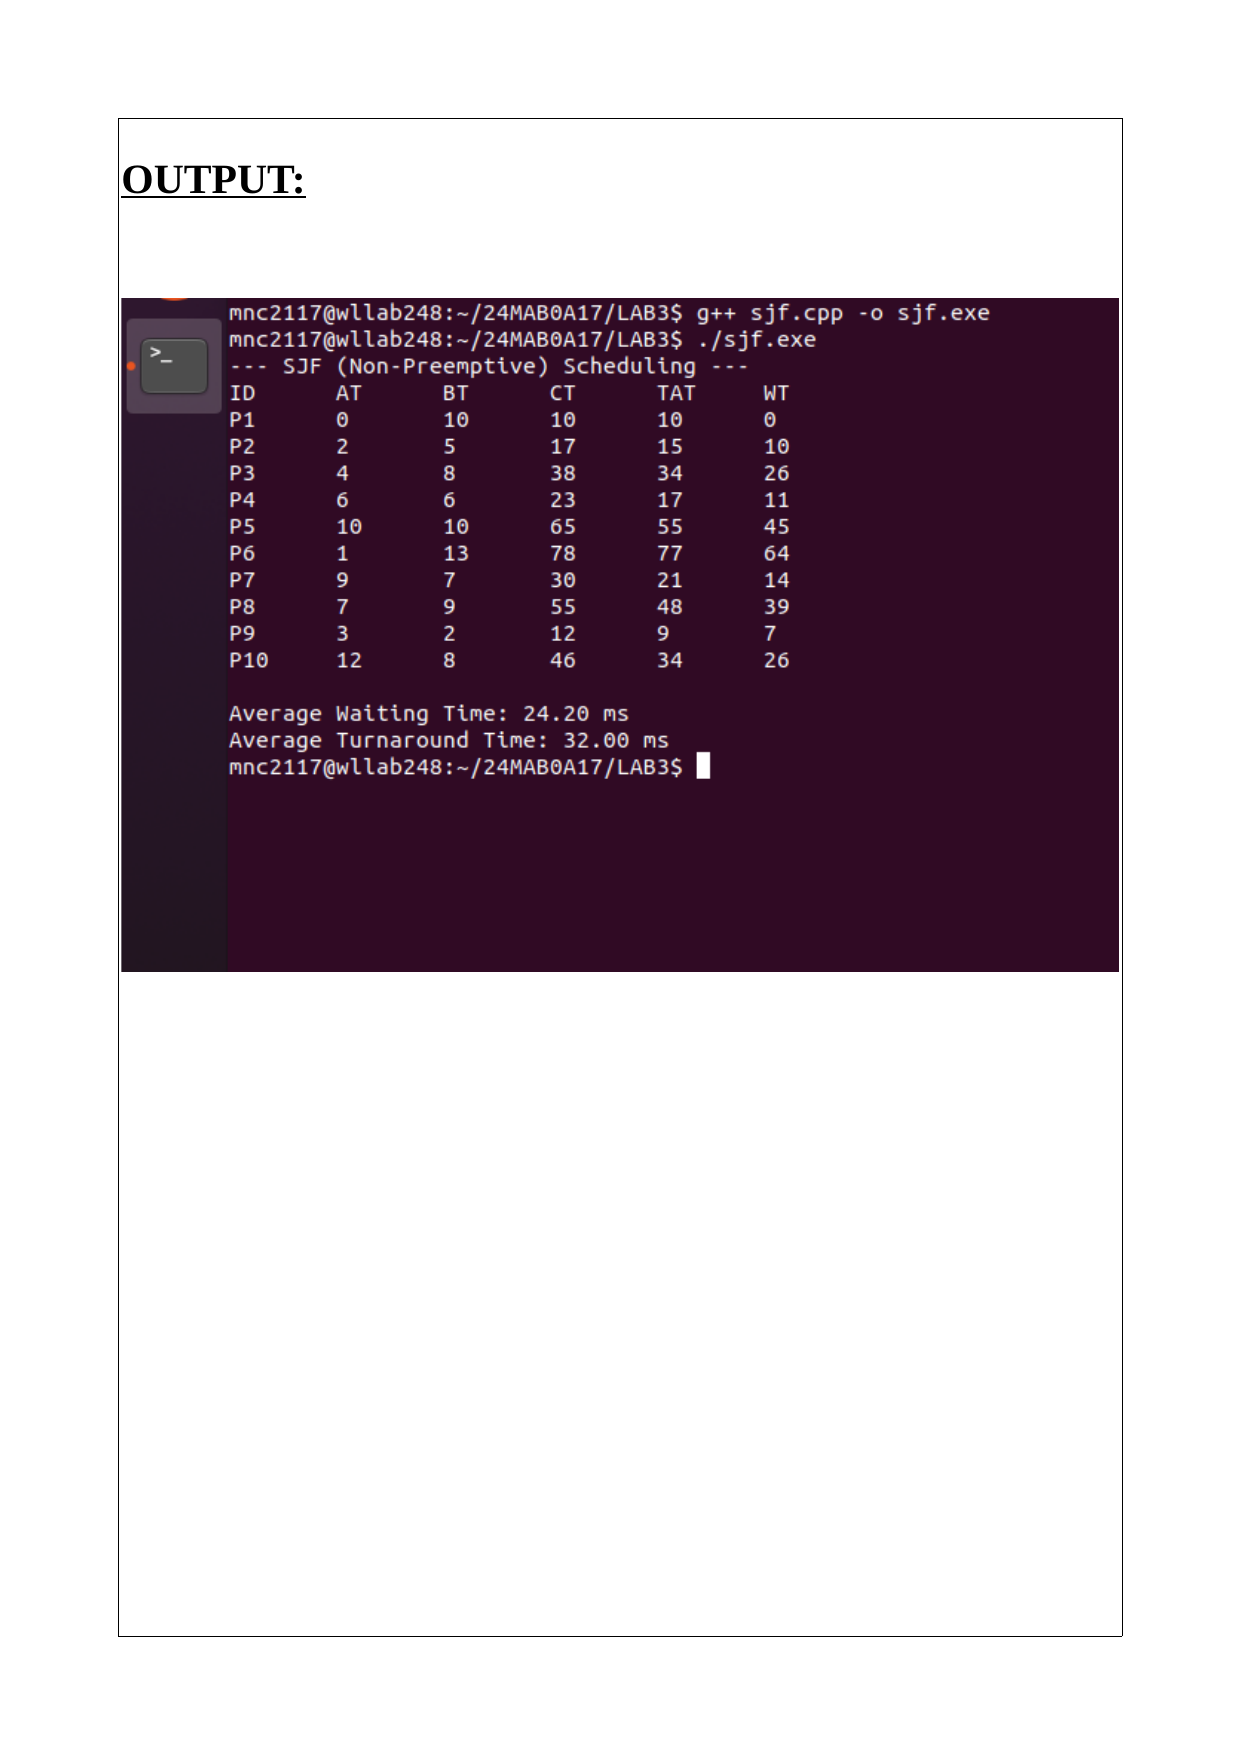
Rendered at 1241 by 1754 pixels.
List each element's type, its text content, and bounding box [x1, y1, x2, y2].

picture [121, 298, 1119, 972]
text OUTPUT: [121, 155, 1119, 203]
